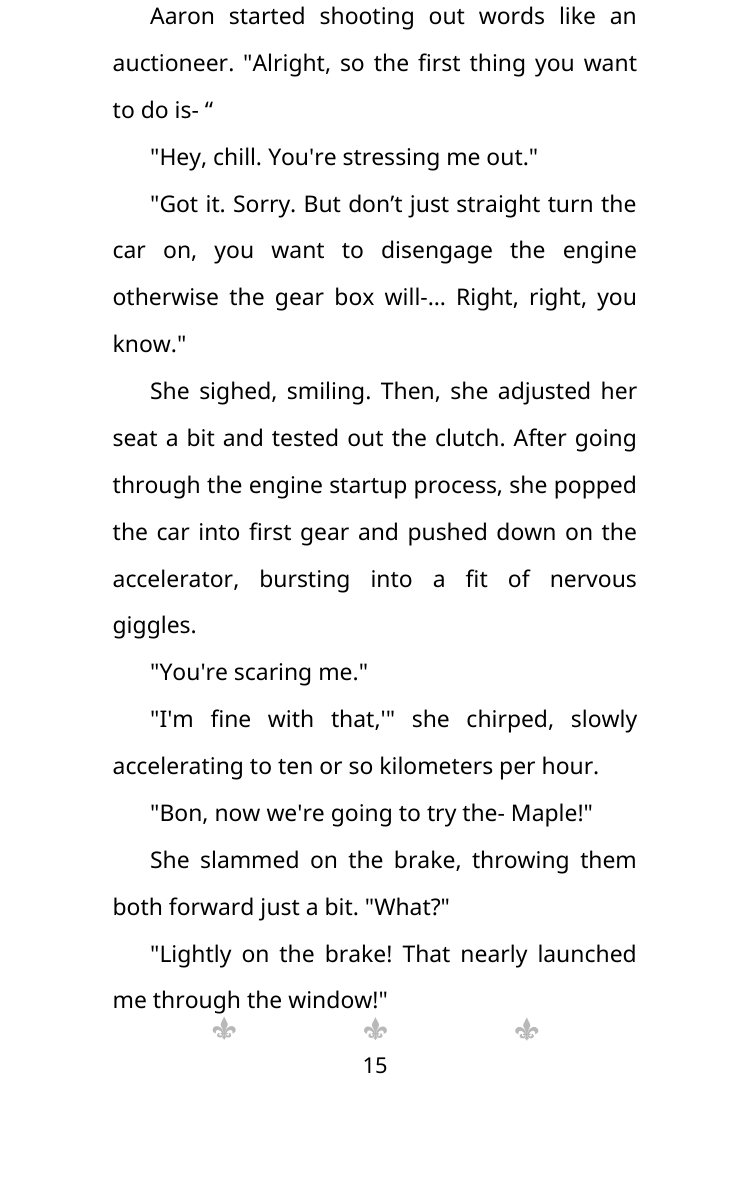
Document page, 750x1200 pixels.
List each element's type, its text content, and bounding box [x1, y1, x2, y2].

text "Got it. Sorry. But don’t just straight turn the car on, you want to disengage the engine otherwise the gear box will-… Right, right, you know." [112, 187, 637, 359]
text Aaron started shooting out words like an auctioneer. "Alright, so the first thing you want to do is- “ [112, 0, 637, 125]
text "Bon, now we're going to try the- Maple!" [112, 797, 637, 828]
text "Lightly on the brake! That nearly launched me through the window!" [112, 937, 637, 1016]
text "Hey, chill. You're stressing me out." [112, 141, 637, 172]
text She sighed, smiling. Then, she adjusted her seat a bit and tested out the clutch. After going through the engine startup process, she popped the car into first gear and pushed down on the accelerator, bursting into a fit of nervous giggles. [112, 375, 637, 641]
text She slammed on the brake, throwing them both forward just a bit. "What?" [112, 844, 637, 922]
text "You're scaring me." [112, 656, 637, 687]
text "I'm fine with that,'" she chirped, slowly accelerating to ten or so kilometers per hour. [112, 703, 637, 781]
